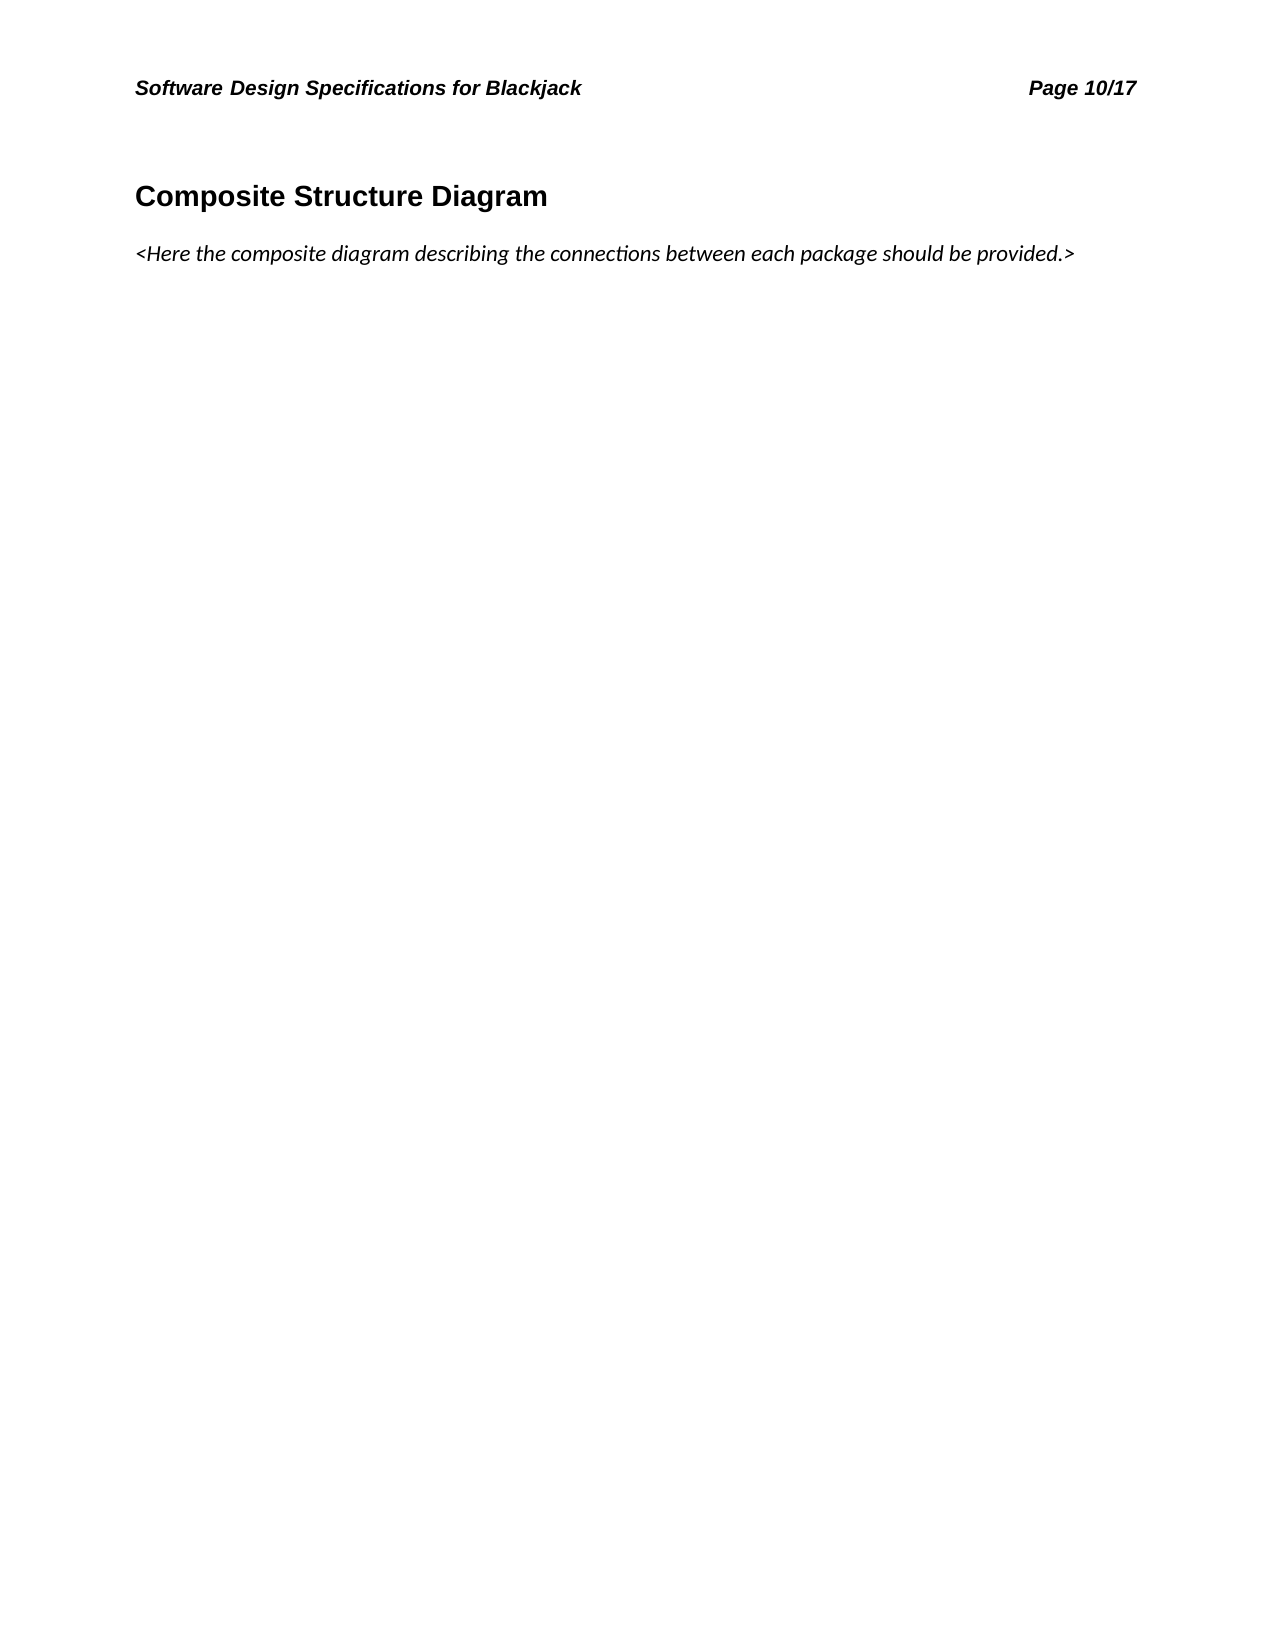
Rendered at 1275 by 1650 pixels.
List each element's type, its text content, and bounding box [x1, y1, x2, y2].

text <Here the composite diagram describing the connections between each package should be provided.> [135, 242, 1140, 267]
subtitle Composite Structure Diagram [135, 179, 1140, 213]
